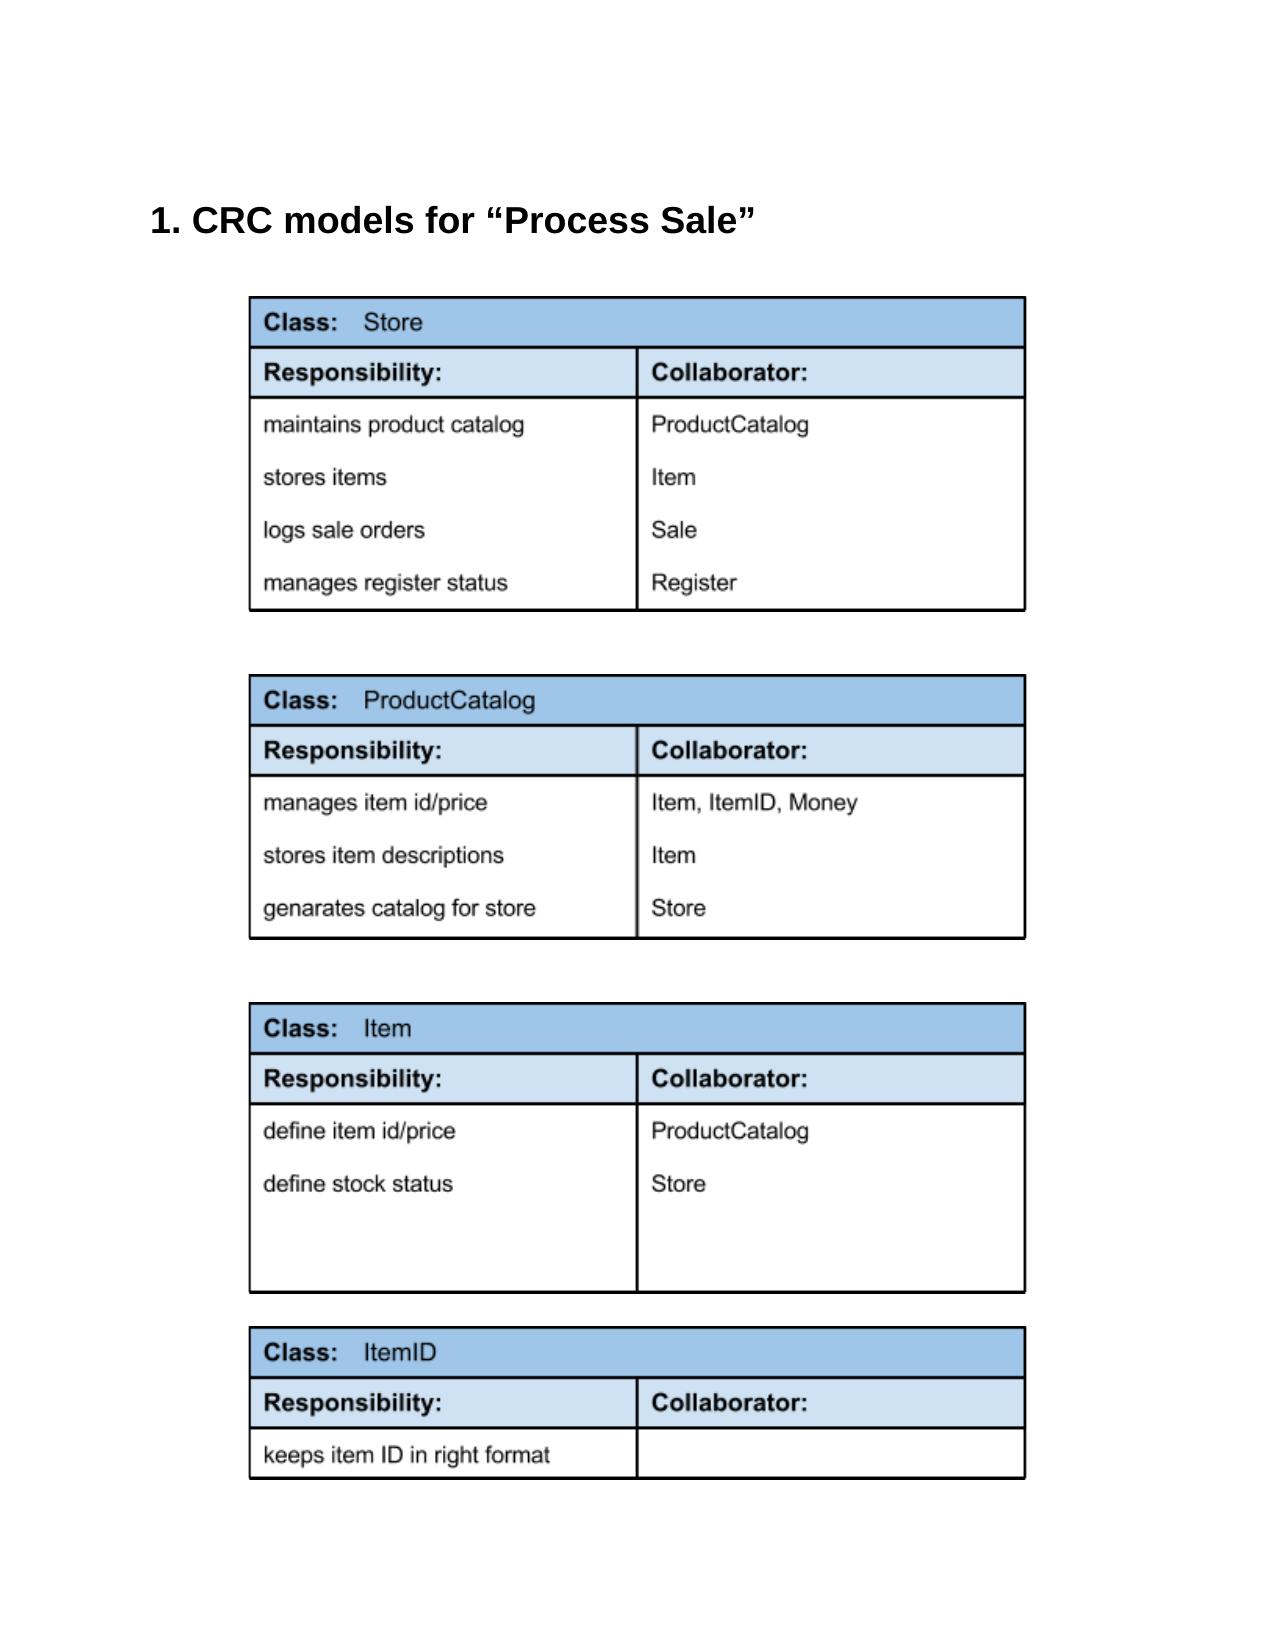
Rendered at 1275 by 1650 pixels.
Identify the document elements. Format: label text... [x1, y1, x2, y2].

subtitle 1. CRC models for “Process Sale” [150, 200, 1125, 242]
picture [248, 1002, 1027, 1294]
picture [248, 296, 1027, 612]
picture [248, 674, 1027, 940]
picture [248, 1326, 1027, 1480]
